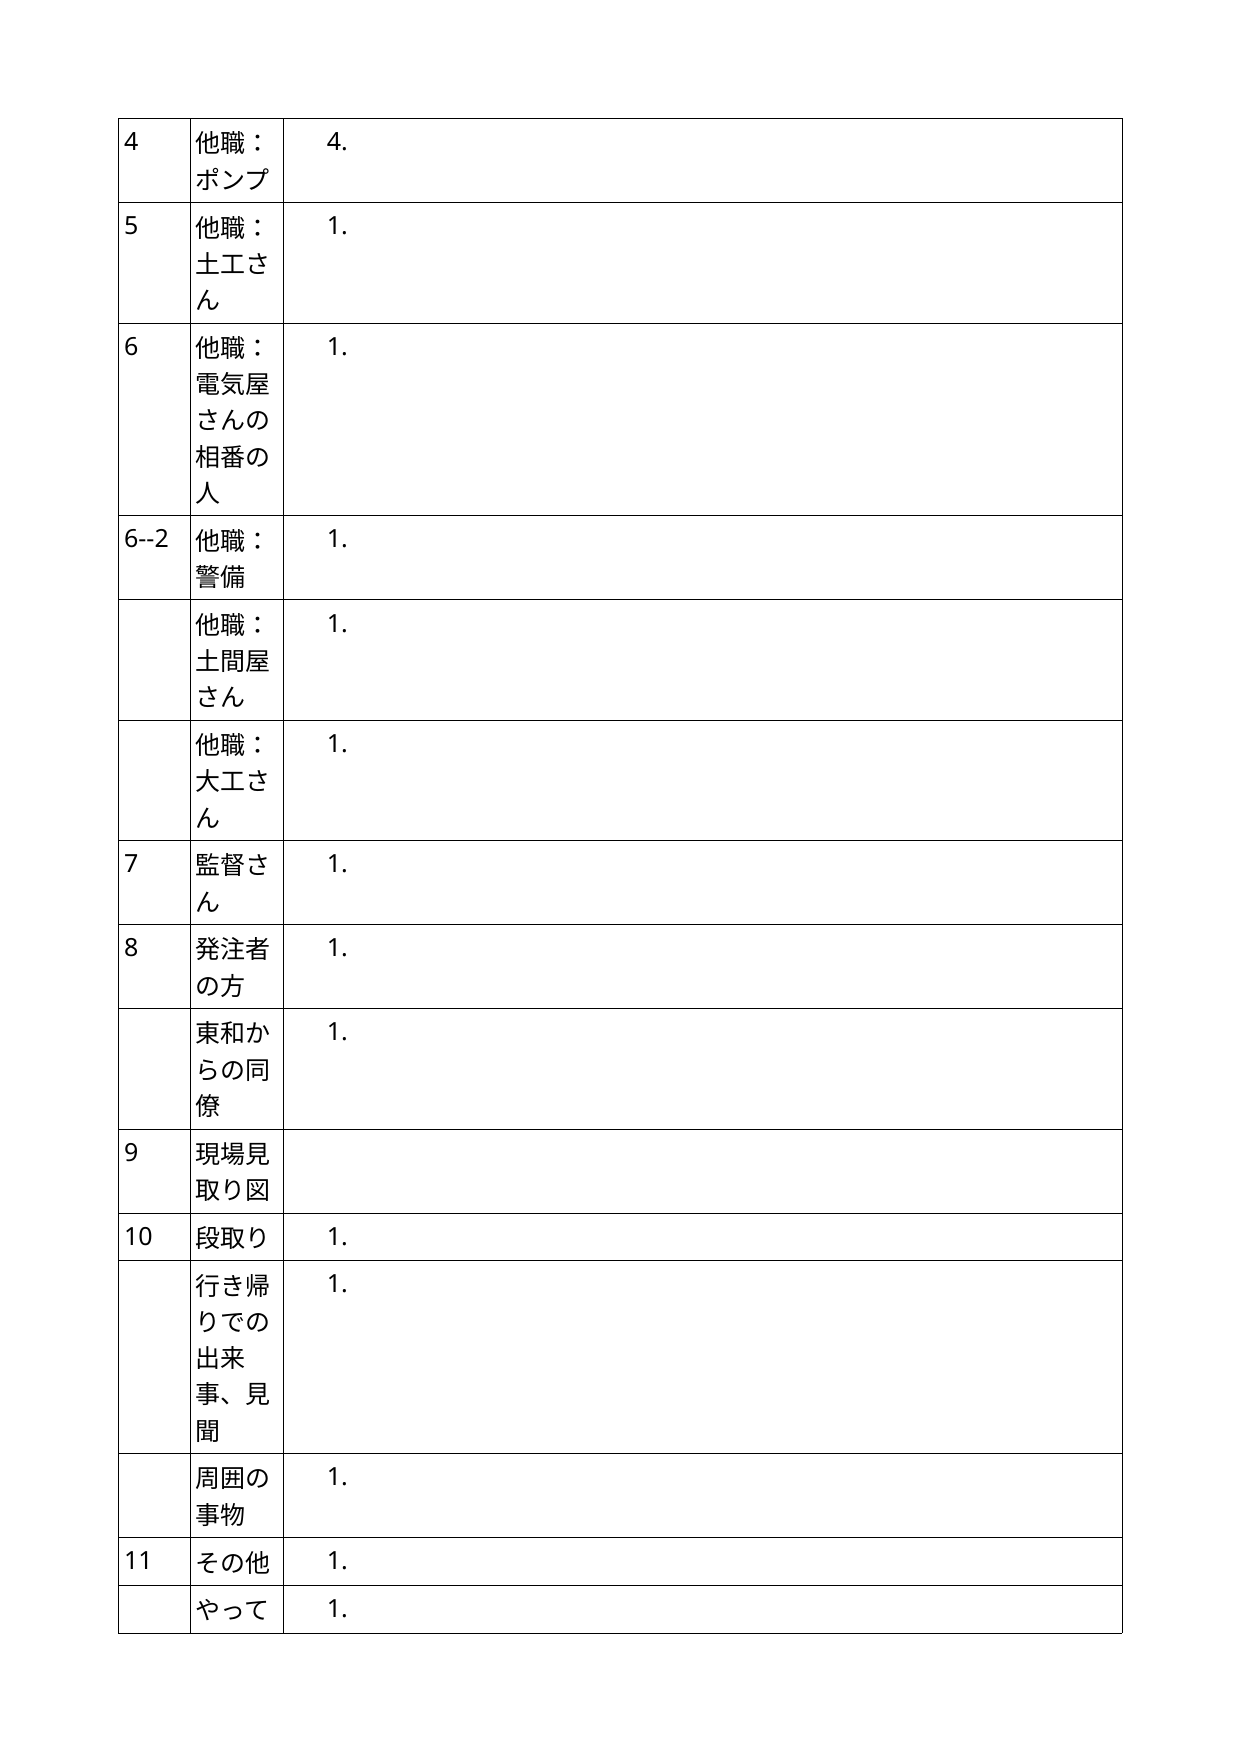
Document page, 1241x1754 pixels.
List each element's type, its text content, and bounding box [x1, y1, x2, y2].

table_cell 10 [119, 1214, 190, 1260]
table_cell 9 [119, 1130, 190, 1212]
table_cell [284, 1009, 1122, 1128]
table_cell やって [191, 1586, 283, 1633]
table_cell その他 [191, 1538, 283, 1585]
table_cell 監督さん [191, 841, 283, 924]
table_cell 他職：電気屋さんの相番の人 [191, 324, 283, 515]
table_cell 6--2 [119, 516, 190, 599]
table_cell 5 [119, 203, 190, 322]
table_cell [284, 1538, 1122, 1585]
table_cell [284, 1214, 1122, 1260]
table_cell [284, 516, 1122, 599]
table_cell 周囲の事物 [191, 1454, 283, 1537]
table_cell 11 [119, 1538, 190, 1585]
table_cell [284, 925, 1122, 1008]
table_cell [284, 600, 1122, 720]
table_cell 東和からの同僚 [191, 1009, 283, 1128]
table_cell 他職：大工さん [191, 721, 283, 840]
table_cell [284, 1261, 1122, 1453]
table_cell [284, 1130, 1122, 1212]
table_cell [119, 600, 190, 720]
table_cell [284, 841, 1122, 924]
table_cell 行き帰りでの出来事、見聞 [191, 1261, 283, 1453]
table_cell [284, 203, 1122, 322]
table_cell 他職：土間屋さん [191, 600, 283, 720]
table_cell [284, 324, 1122, 515]
table_cell 8 [119, 925, 190, 1008]
table_cell [119, 1454, 190, 1537]
table_cell 段取り [191, 1214, 283, 1260]
table_cell [284, 1586, 1122, 1633]
table_cell [284, 1454, 1122, 1537]
table_cell [284, 721, 1122, 840]
table_cell 他職：ポンプ [191, 119, 283, 202]
table_cell 4 [119, 119, 190, 202]
table_cell [119, 1586, 190, 1633]
table_cell 他職：警備 [191, 516, 283, 599]
table_cell [284, 119, 1122, 202]
table_cell 現場見取り図 [191, 1130, 283, 1212]
table_cell 発注者の方 [191, 925, 283, 1008]
table_cell [119, 1261, 190, 1453]
table_cell 6 [119, 324, 190, 515]
table_cell [119, 721, 190, 840]
table_cell [119, 1009, 190, 1128]
table_cell 7 [119, 841, 190, 924]
table_cell 他職：土工さん [191, 203, 283, 322]
